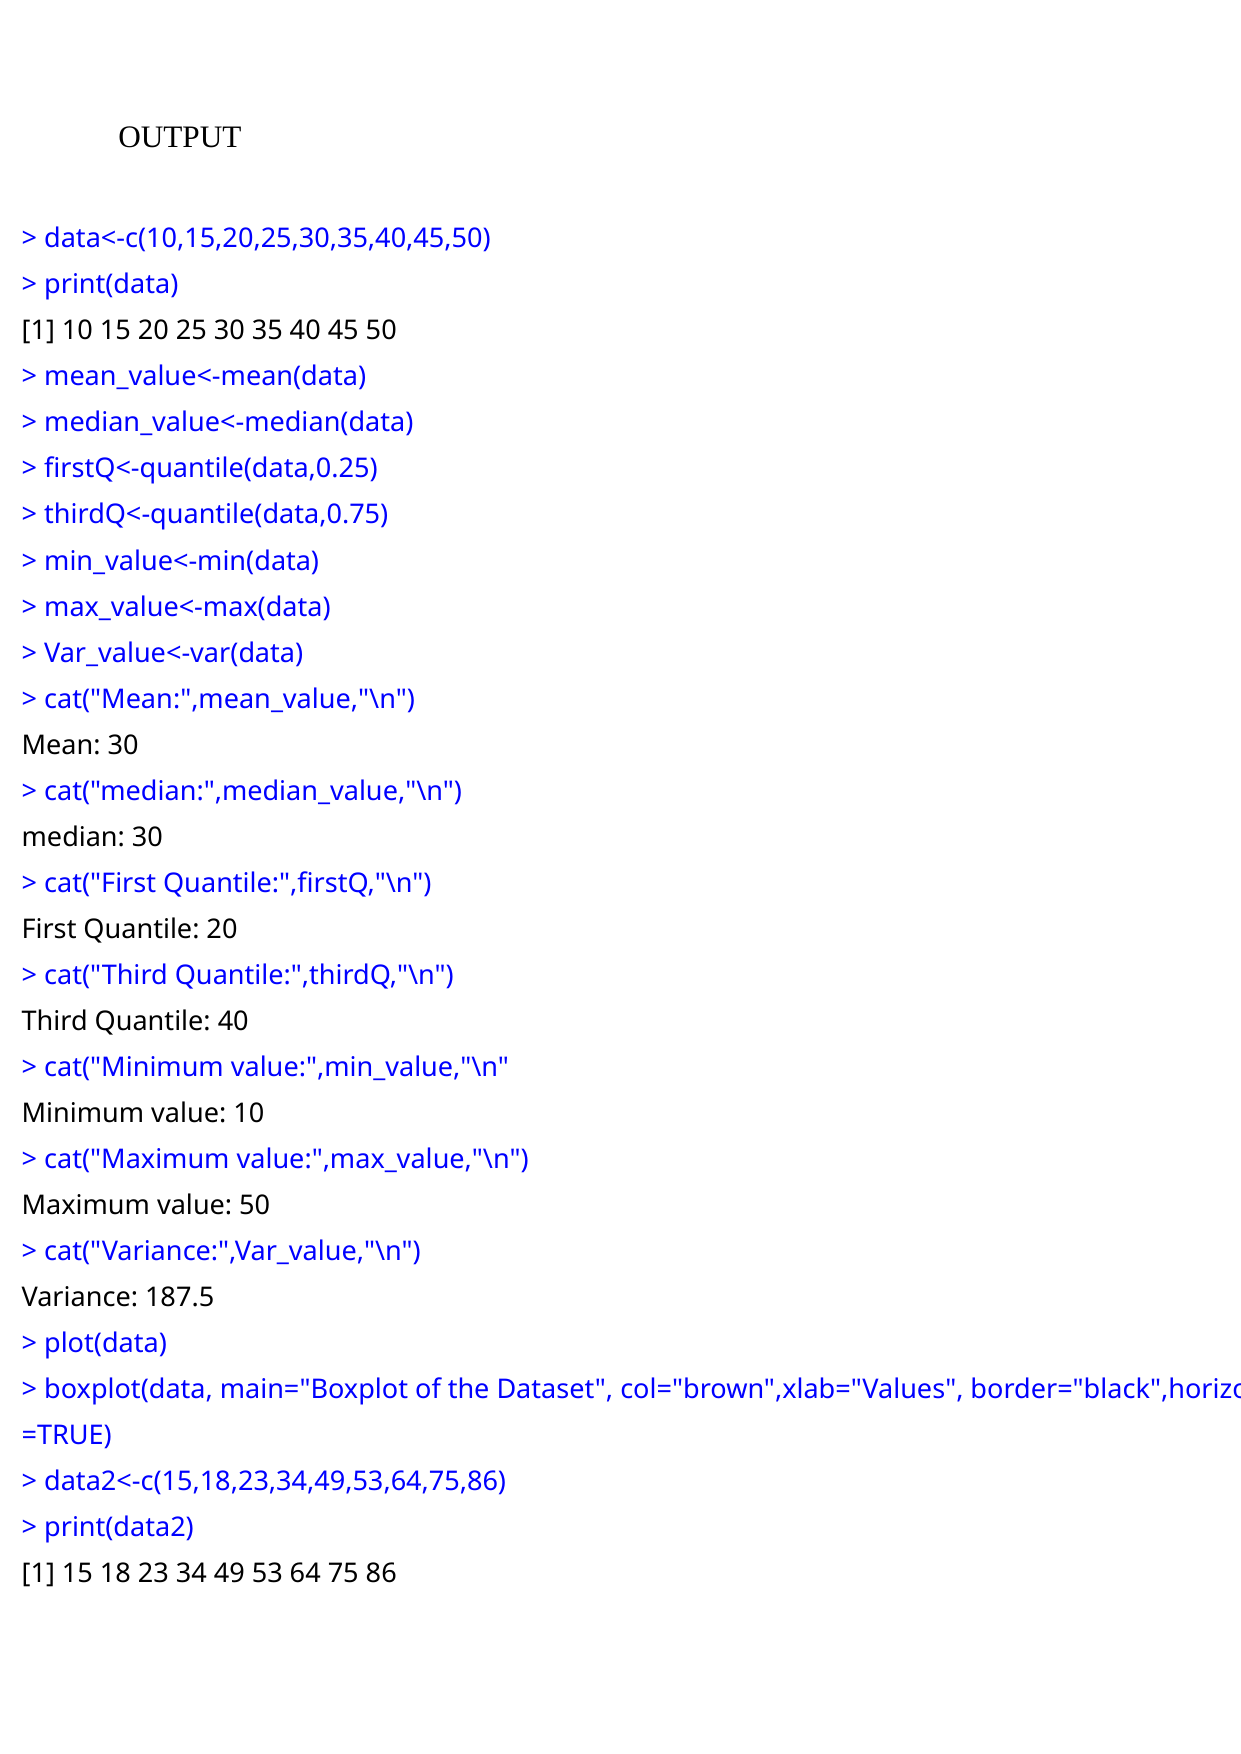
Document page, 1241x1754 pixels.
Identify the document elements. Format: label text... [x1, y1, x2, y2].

text OUTPUT [118, 118, 1122, 154]
table_header > data<-c(10,15,20,25,30,35,40,45,50) > print(data) [1] 10 15 20 25 30 35 40 45 50 > mean_value<-mean(data) > median_value<-median(data) > firstQ<-quantile(data,0.25) > thirdQ<-quantile(data,0.75) > min_value<-min(data) > max_value<-max(data) > Var_value<-var(data) > cat("Mean:",mean_value,"\n") Mean: 30 > cat("median:",median_value,"\n") median: 30 > cat("First Quantile:",firstQ,"\n") First Quantile: 20 > cat("Third Quantile:",thirdQ,"\n") Third Quantile: 40 > cat("Minimum value:",min_value,"\n" Minimum value: 10 > cat("Maximum value:",max_value,"\n") Maximum value: 50 > cat("Variance:",Var_value,"\n") Variance: 187.5 > plot(data) > boxplot(data, main="Boxplot of the Dataset", col="brown",xlab="Values", border="black",horizontal =TRUE) > data2<-c(15,18,23,34,49,53,64,75,86) > print(data2) [1] 15 18 23 34 49 53 64 75 86 > cor_value<-cor(data,data2) > cov_value<-cov(data,data2) > cat("Correalation between data and data2:",cor_value,"\n") Correalation between data and data2: 0.9915932 > cat("Covariance between data and data2:",cov_value,"\n") Covariance between data and data2: 347.5 [21, 219, 1240, 1598]
